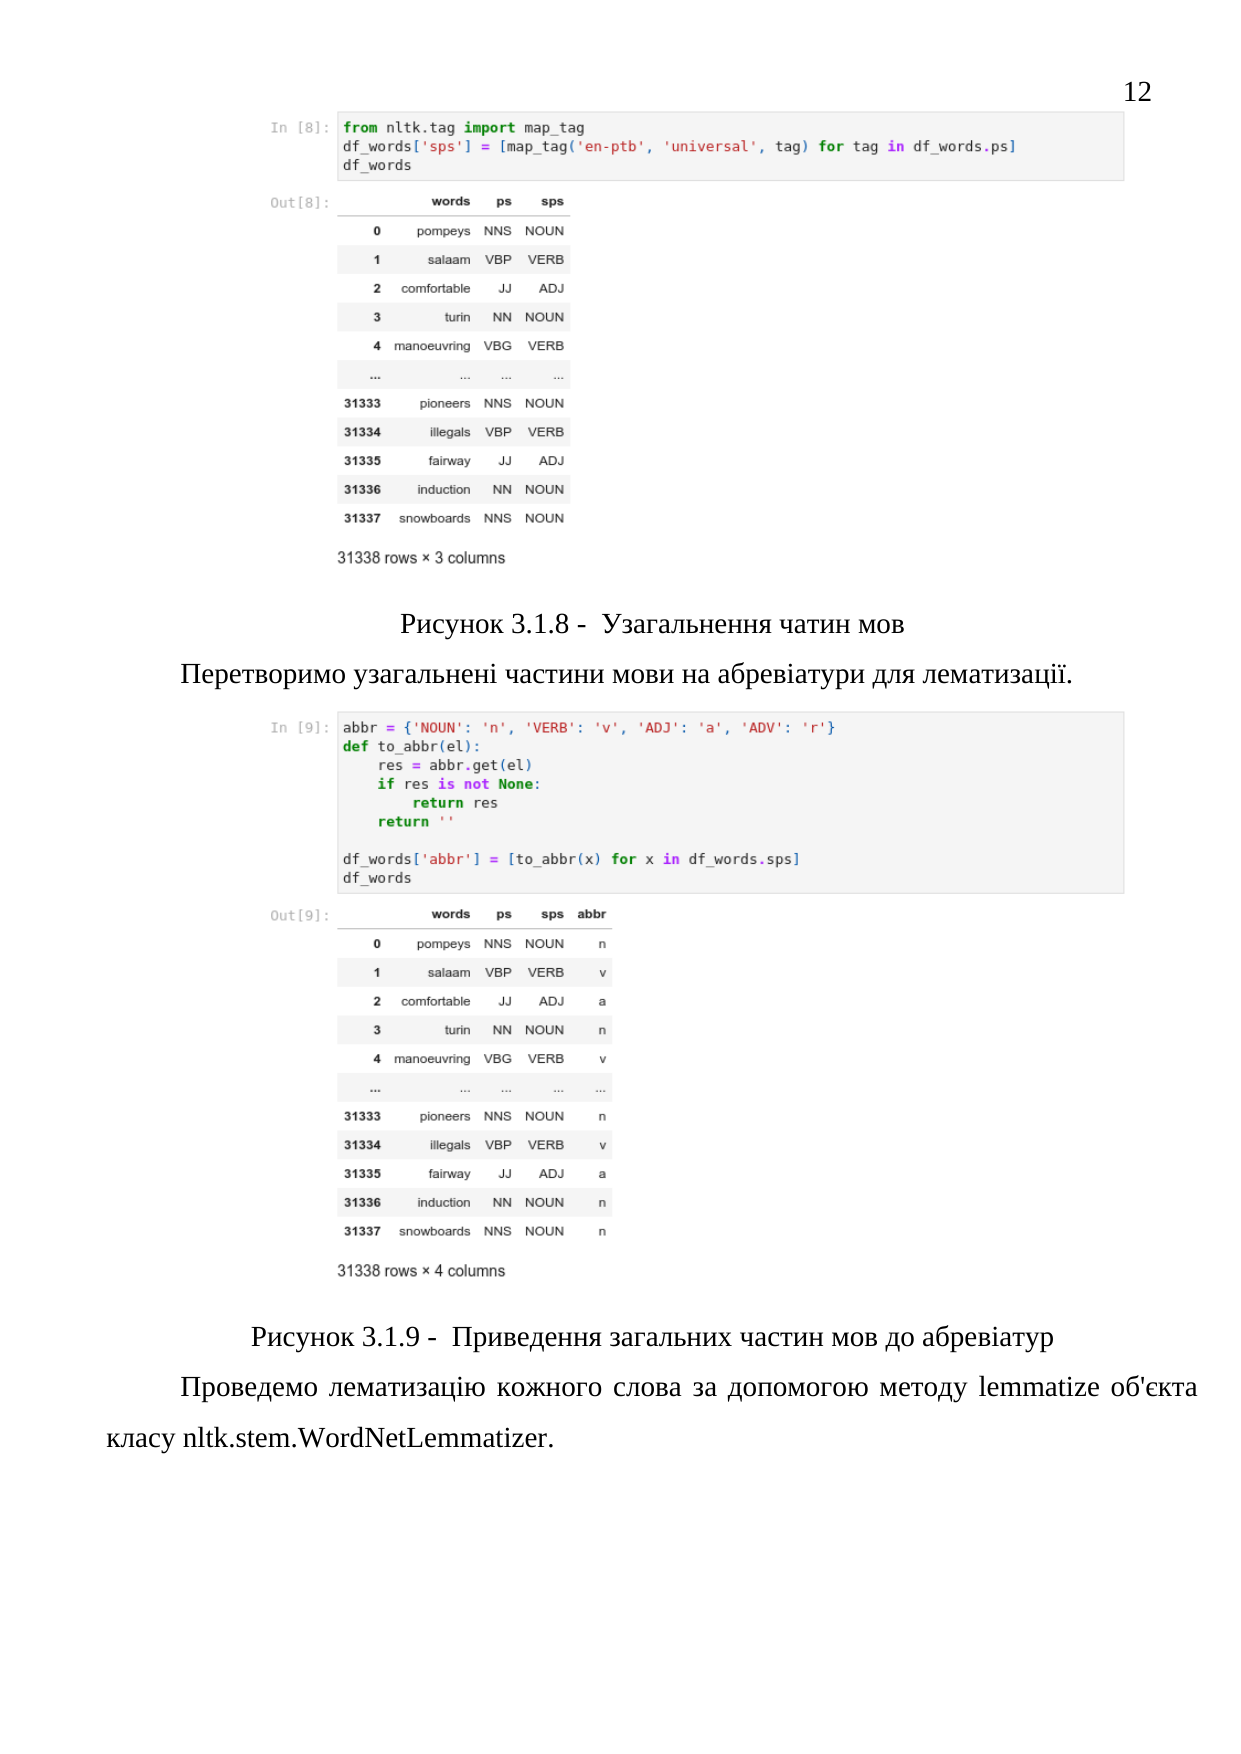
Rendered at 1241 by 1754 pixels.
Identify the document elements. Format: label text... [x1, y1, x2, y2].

text Перетворимо узагальнені частини мови на абревіатури для лематизації. [106, 656, 1198, 690]
subtitle Приведення загальних частин мов до абревіатур [106, 1319, 1198, 1353]
picture [248, 106, 1130, 590]
text Проведемо лематизацію кожного слова за допомогою методу lemmatize об'єкта класу nltk.stem.WordNetLemmatizer. [106, 1369, 1198, 1453]
subtitle Узагальнення чатин мов [106, 606, 1198, 639]
picture [248, 706, 1130, 1303]
